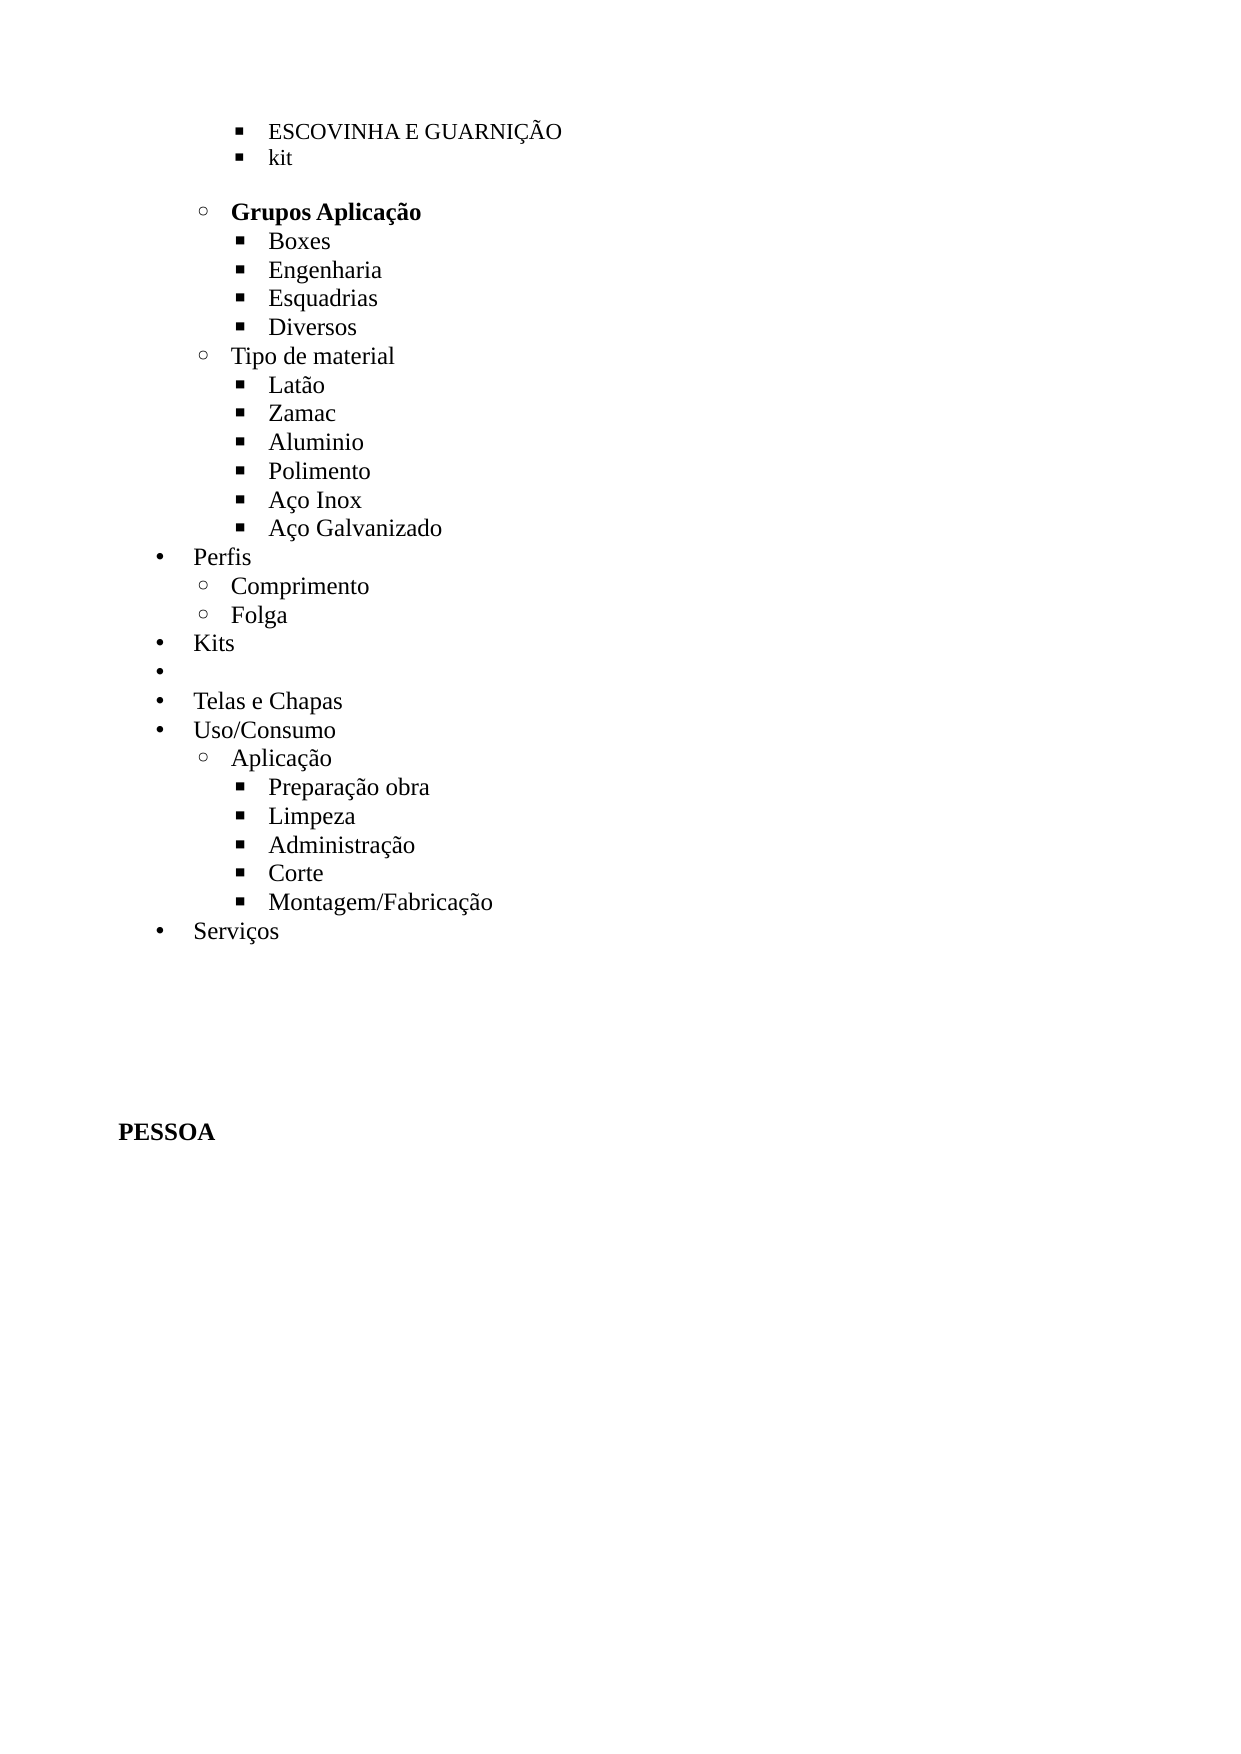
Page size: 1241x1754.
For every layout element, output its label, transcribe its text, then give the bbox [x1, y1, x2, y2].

list Uso/Consumo [156, 715, 1122, 743]
list Tipo de material [193, 341, 1122, 370]
list Kits [156, 628, 1122, 657]
list Zamac [231, 398, 1122, 427]
list Aço Galvanizado [231, 513, 1122, 542]
text PESSOA [118, 1117, 1122, 1146]
list Preparação obra [231, 772, 1122, 801]
list Telas e Chapas [156, 686, 1122, 715]
list kit [231, 144, 1122, 171]
list Polimento [231, 456, 1122, 485]
list Latão [231, 370, 1122, 398]
list Aluminio [231, 427, 1122, 456]
list Boxes [231, 226, 1122, 255]
list Diversos [231, 312, 1122, 341]
list Limpeza [231, 801, 1122, 830]
list Engenharia [231, 255, 1122, 283]
list Grupos Aplicação [193, 197, 1122, 226]
list Esquadrias [231, 283, 1122, 312]
list Montagem/Fabricação [231, 887, 1122, 916]
list ESCOVINHA E GUARNIÇÃO [231, 118, 1122, 144]
list Aplicação [193, 743, 1122, 772]
list Perfis [156, 542, 1122, 571]
list Comprimento [193, 571, 1122, 600]
list Corte [231, 858, 1122, 887]
list Aço Inox [231, 485, 1122, 513]
list Folga [193, 600, 1122, 628]
list Serviços [156, 916, 1122, 945]
list Administração [231, 830, 1122, 858]
